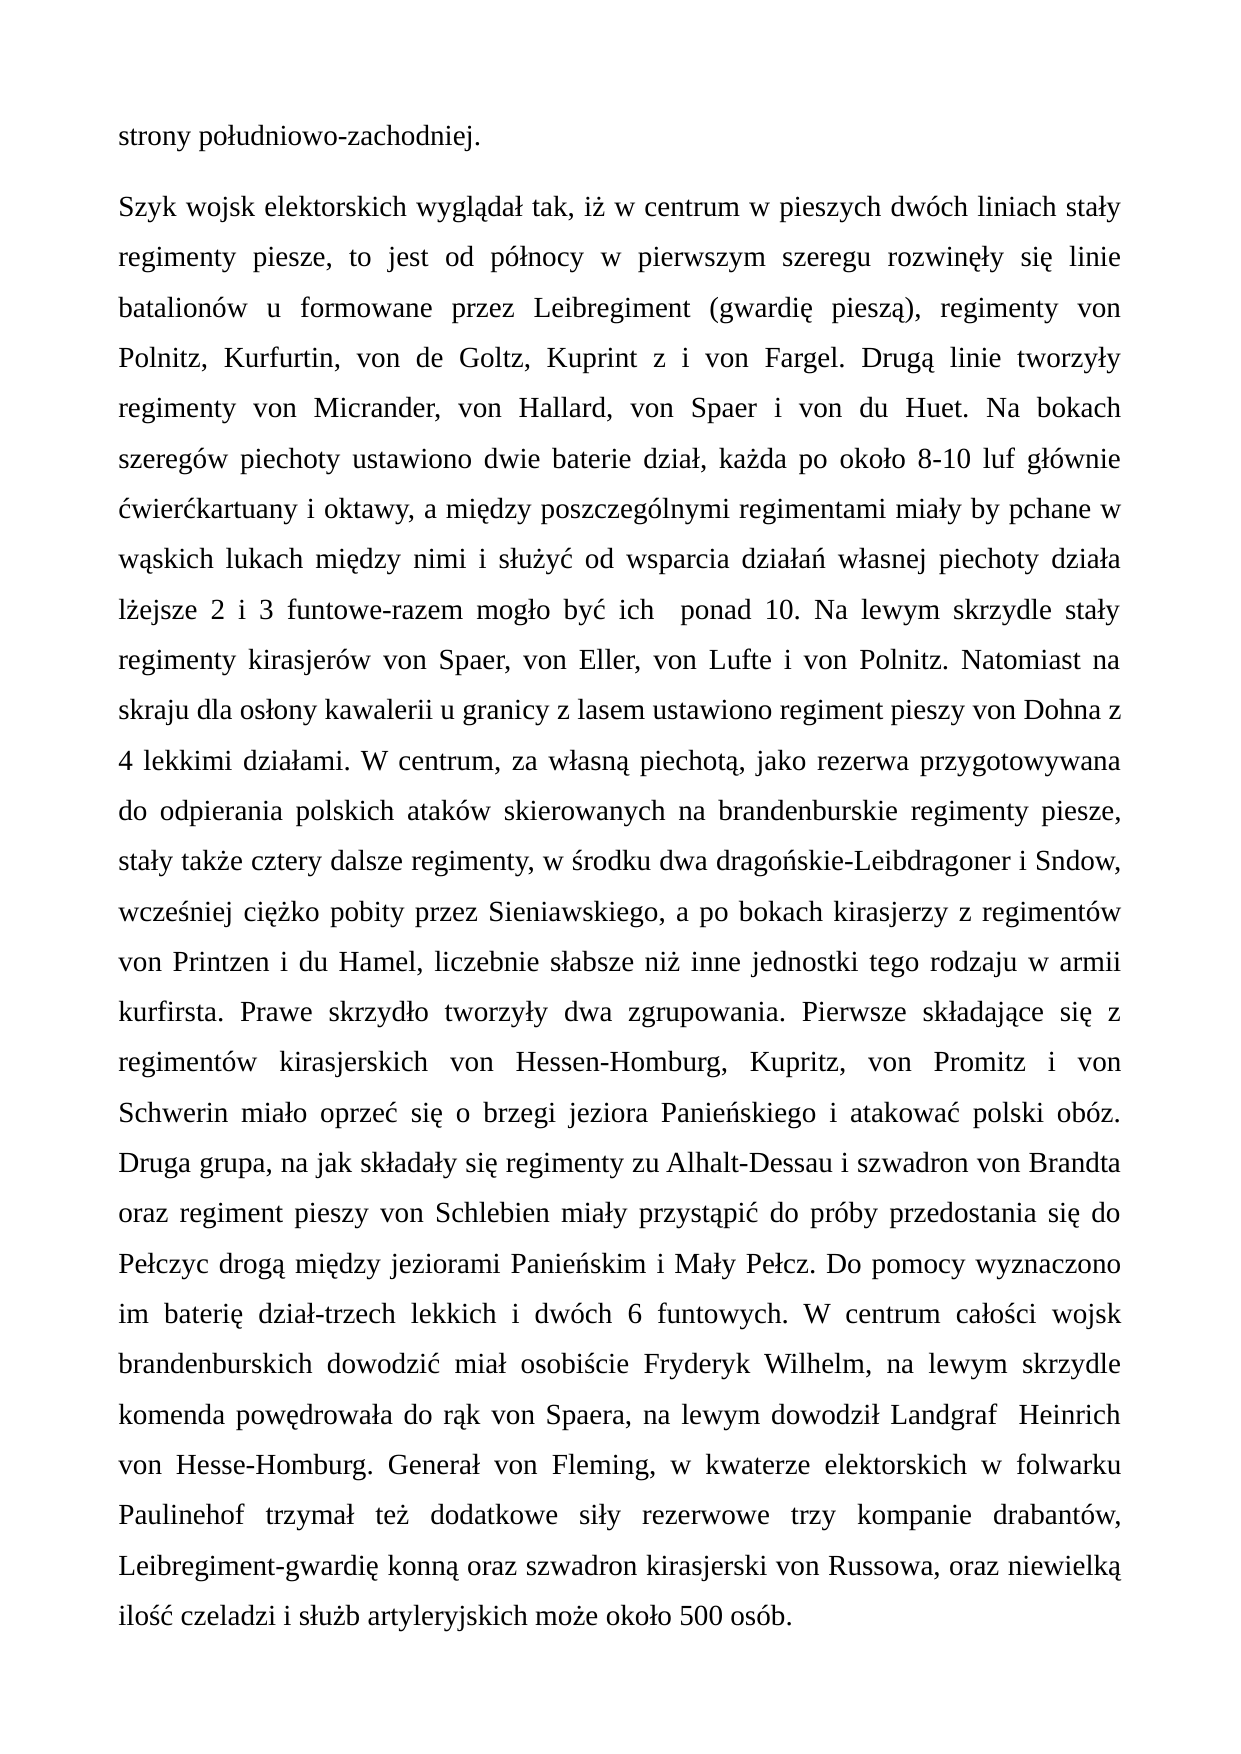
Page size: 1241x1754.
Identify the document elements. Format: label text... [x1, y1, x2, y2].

text Szyk wojsk elektorskich wyglądał tak, iż w centrum w pieszych dwóch liniach stały regimenty piesze, to jest od północy w pierwszym szeregu rozwinęły się linie batalionów u formowane przez Leibregiment (gwardię pieszą), regimenty von Polnitz, Kurfurtin, von de Goltz, Kuprint z i von Fargel. Drugą linie tworzyły regimenty von Micrander, von Hallard, von Spaer i von du Huet. Na bokach szeregów piechoty ustawiono dwie baterie dział, każda po około 8-10 luf głównie ćwierćkartuany i oktawy, a między poszczególnymi regimentami miały by pchane w wąskich lukach między nimi i służyć od wsparcia działań własnej piechoty działa lżejsze 2 i 3 funtowe-razem mogło być ich ponad 10. Na lewym skrzydle stały regimenty kirasjerów von Spaer, von Eller, von Lufte i von Polnitz. Natomiast na skraju dla osłony kawalerii u granicy z lasem ustawiono regiment pieszy von Dohna z 4 lekkimi działami. W centrum, za własną piechotą, jako rezerwa przygotowywana do odpierania polskich ataków skierowanych na brandenburskie regimenty piesze, stały także cztery dalsze regimenty, w środku dwa dragońskie-Leibdragoner i Sndow, wcześniej ciężko pobity przez Sieniawskiego, a po bokach kirasjerzy z regimentów von Printzen i du Hamel, liczebnie słabsze niż inne jednostki tego rodzaju w armii kurfirsta. Prawe skrzydło tworzyły dwa zgrupowania. Pierwsze składające się z regimentów kirasjerskich von Hessen-Homburg, Kupritz, von Promitz i von Schwerin miało oprzeć się o brzegi jeziora Panieńskiego i atakować polski obóz. Druga grupa, na jak składały się regimenty zu Alhalt-Dessau i szwadron von Brandta oraz regiment pieszy von Schlebien miały przystąpić do próby przedostania się do Pełczyc drogą między jeziorami Panieńskim i Mały Pełcz. Do pomocy wyznaczono im baterię dział-trzech lekkich i dwóch 6 funtowych. W centrum całości wojsk brandenburskich dowodzić miał osobiście Fryderyk Wilhelm, na lewym skrzydle komenda powędrowała do rąk von Spaera, na lewym dowodził Landgraf Heinrich von Hesse-Homburg. Generał von Fleming, w kwaterze elektorskich w folwarku Paulinehof trzymał też dodatkowe siły rezerwowe trzy kompanie drabantów, Leibregiment-gwardię konną oraz szwadron kirasjerski von Russowa, oraz niewielką ilość czeladzi i służb artyleryjskich może około 500 osób. [118, 189, 1122, 1632]
text strony południowo-zachodniej. [118, 118, 1122, 152]
